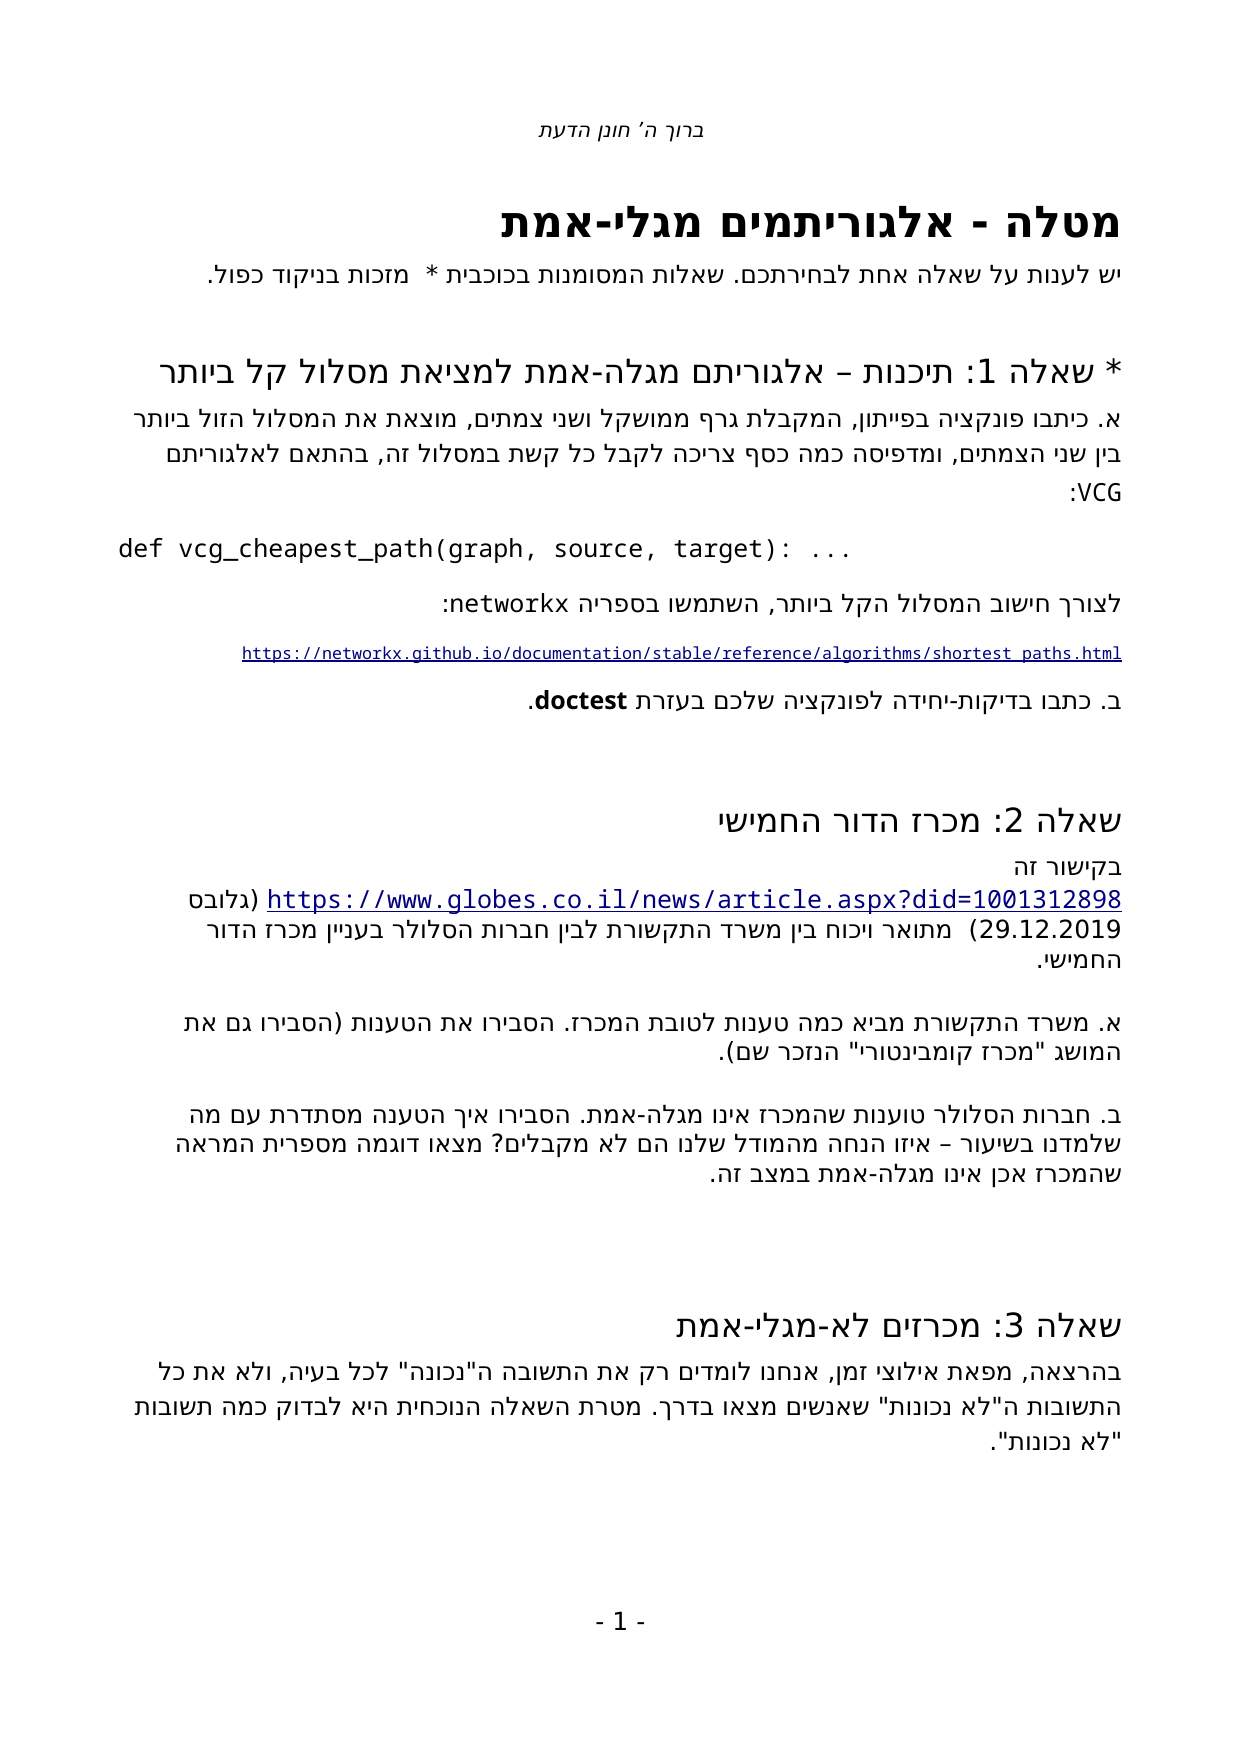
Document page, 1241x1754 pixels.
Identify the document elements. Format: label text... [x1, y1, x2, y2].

text https://networkx.github.io/documentation/stable/reference/algorithms/shortest_paths.html [118, 641, 1122, 664]
text בקישור זה [118, 852, 1122, 882]
subtitle שאלה 3: מכרזים לא-מגלי-אמת [118, 1306, 1122, 1345]
text בהרצאה, מפאת אילוצי זמן, אנחנו לומדים רק את התשובה ה"נכונה" לכל בעיה, ולא את כל התשובות ה"לא נכונות" שאנשים מצאו בדרך. מטרת השאלה הנוכחית היא לבדוק כמה תשובות "לא נכונות". [118, 1357, 1122, 1457]
text א. משרד התקשורת מביא כמה טענות לטובת המכרז. הסבירו את הטענות (הסבירו גם את המושג "מכרז קומבינטורי" הנזכר שם). [118, 1008, 1122, 1066]
text א. כיתבו פונקציה בפייתון, המקבלת גרף ממושקל ושני צמתים, מוצאת את המסלול הזול ביותר בין שני הצמתים, ומדפיסה כמה כסף צריכה לקבל כל קשת במסלול זה, בהתאם לאלגוריתם VCG: [118, 404, 1122, 509]
text ב. כתבו בדיקות-יחידה לפונקציה שלכם בעזרת doctest. [118, 683, 1122, 717]
subtitle שאלה 2: מכרז הדור החמישי [118, 801, 1122, 840]
text def vcg_cheapest_path(graph, source, target): ... [118, 530, 1122, 564]
subtitle * שאלה 1: תיכנות – אלגוריתם מגלה-אמת למציאת מסלול קל ביותר [118, 353, 1122, 392]
text לצורך חישוב המסלול הקל ביותר, השתמשו בספריה networkx: [118, 586, 1122, 620]
text יש לענות על שאלה אחת לבחירתכם. שאלות המסומנות בכוכבית * מזכות בניקוד כפול. [118, 260, 1122, 289]
subtitle מטלה - אלגוריתמים מגלי-אמת [118, 197, 1122, 248]
text ב. חברות הסלולר טוענות שהמכרז אינו מגלה-אמת. הסבירו איך הטענה מסתדרת עם מה שלמדנו בשיעור – איזו הנחה מהמודל שלנו הם לא מקבלים? מצאו דוגמה מספרית המראה שהמכרז אכן אינו מגלה-אמת במצב זה. [118, 1101, 1122, 1188]
text https://www.globes.co.il/news/article.aspx?did=1001312898 (גלובס 29.12.2019) מתואר ויכוח בין משרד התקשורת לבין חברות הסלולר בעניין מכרז הדור החמישי. [118, 882, 1122, 974]
